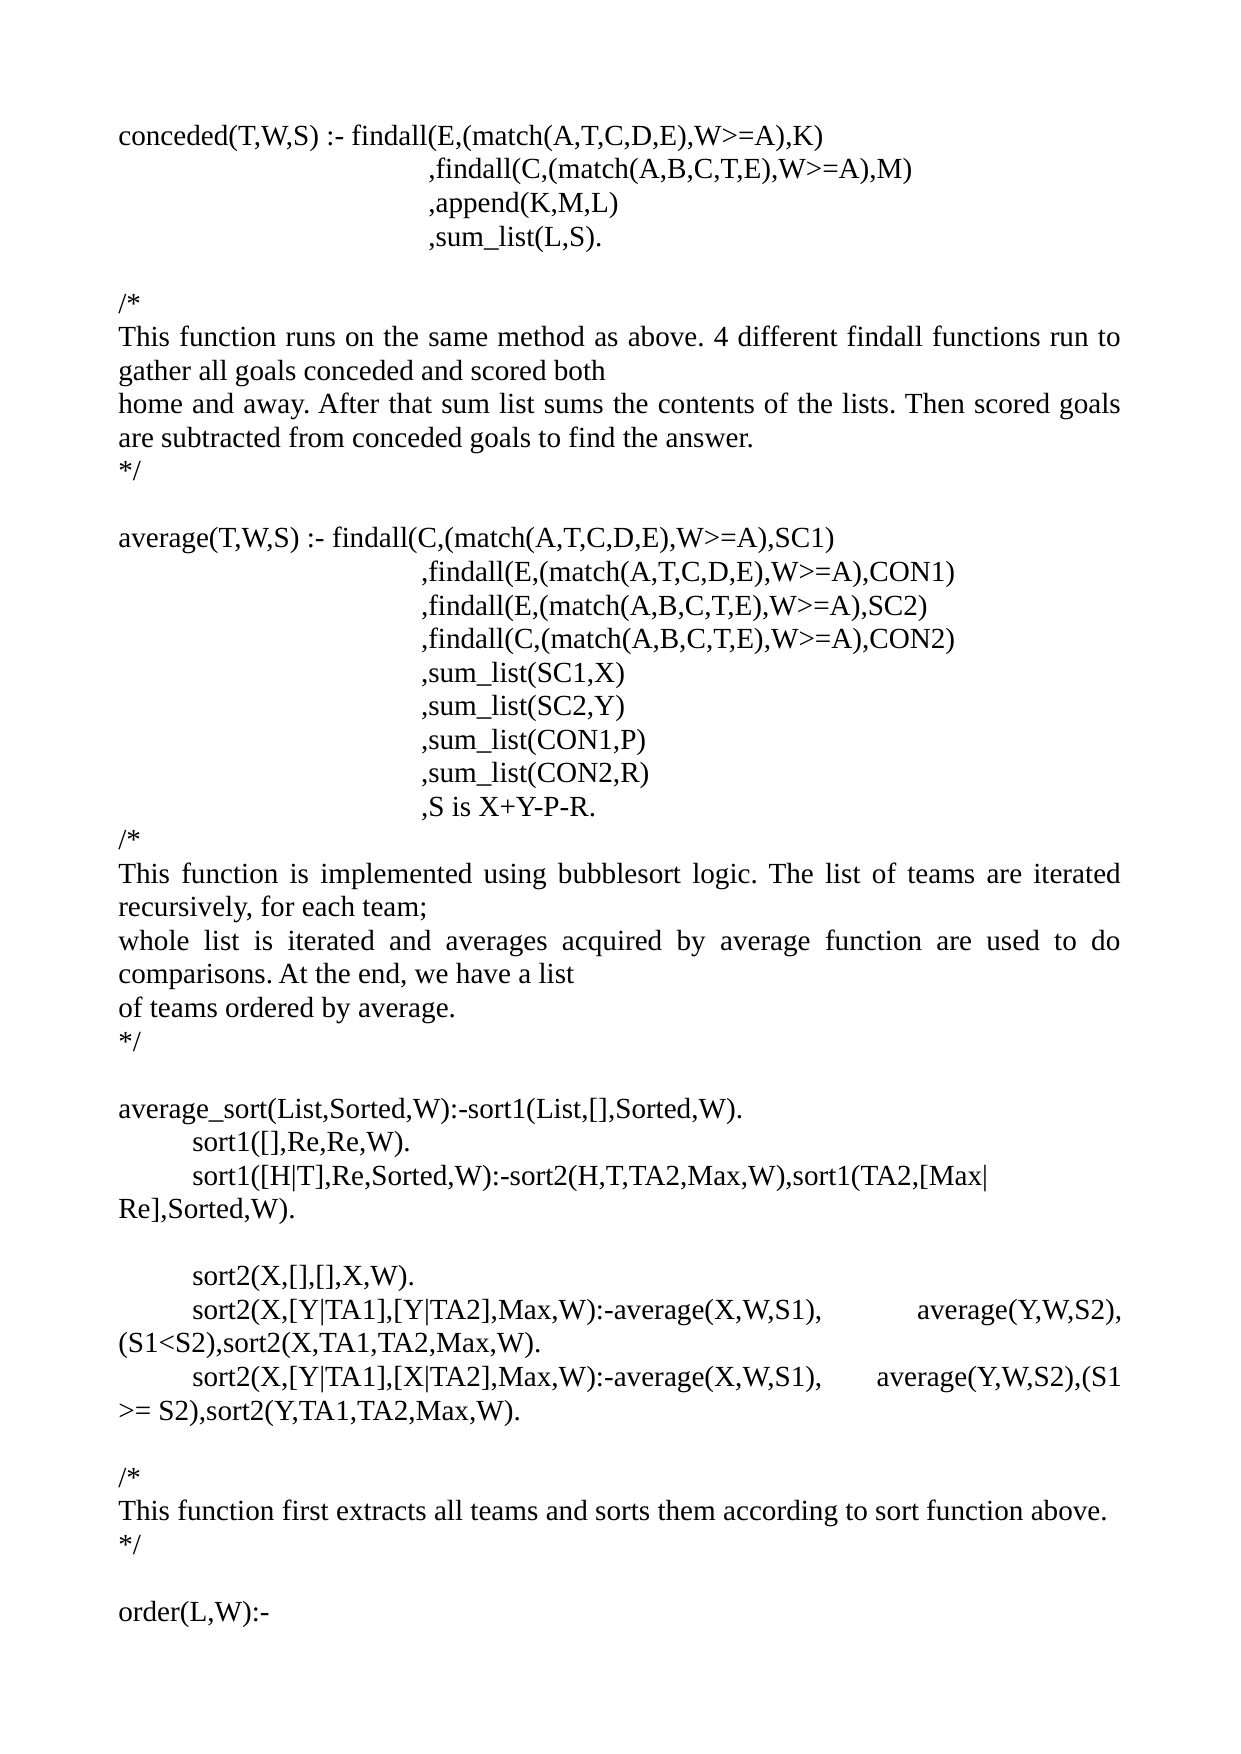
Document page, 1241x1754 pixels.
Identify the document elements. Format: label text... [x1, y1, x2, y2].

text home and away. After that sum list sums the contents of the lists. Then scored goals are subtracted from conceded goals to find the answer. [118, 386, 1122, 453]
text average_sort(List,Sorted,W):-sort1(List,[],Sorted,W). [118, 1091, 1122, 1124]
text /* [118, 822, 1122, 856]
text ,sum_list(SC2,Y) [118, 688, 1122, 722]
text whole list is iterated and averages acquired by average function are used to do comparisons. At the end, we have a list [118, 923, 1122, 990]
text ,sum_list(CON2,R) [118, 755, 1122, 789]
text /* [118, 1460, 1122, 1493]
text ,findall(C,(match(A,B,C,T,E),W>=A),CON2) [118, 621, 1122, 655]
text sort1([],Re,Re,W). [118, 1124, 1122, 1158]
text ,sum_list(SC1,X) [118, 655, 1122, 688]
text This function runs on the same method as above. 4 different findall functions run to gather all goals conceded and scored both [118, 319, 1122, 386]
text /* [118, 286, 1122, 319]
text ,findall(C,(match(A,B,C,T,E),W>=A),M) [118, 152, 1122, 185]
text sort2(X,[],[],X,W). [118, 1258, 1122, 1292]
text ,sum_list(CON1,P) [118, 722, 1122, 755]
text sort2(X,[Y|TA1],[Y|TA2],Max,W):-average(X,W,S1), average(Y,W,S2),(S1<S2),sort2(X,TA1,TA2,Max,W). [118, 1292, 1122, 1359]
text ,S is X+Y-P-R. [118, 789, 1122, 822]
text ,sum_list(L,S). [118, 219, 1122, 252]
text This function first extracts all teams and sorts them according to sort function above. [118, 1493, 1122, 1527]
text ,findall(E,(match(A,B,C,T,E),W>=A),SC2) [118, 588, 1122, 621]
text */ [118, 453, 1122, 487]
text ,findall(E,(match(A,T,C,D,E),W>=A),CON1) [118, 554, 1122, 588]
text of teams ordered by average. [118, 990, 1122, 1024]
text sort2(X,[Y|TA1],[X|TA2],Max,W):-average(X,W,S1), average(Y,W,S2),(S1 >= S2),sort2(Y,TA1,TA2,Max,W). [118, 1359, 1122, 1426]
text conceded(T,W,S) :- findall(E,(match(A,T,C,D,E),W>=A),K) [118, 118, 1122, 152]
text order(L,W):- [118, 1594, 1122, 1627]
text ,append(K,M,L) [118, 185, 1122, 219]
text */ [118, 1024, 1122, 1057]
text */ [118, 1527, 1122, 1560]
text average(T,W,S) :- findall(C,(match(A,T,C,D,E),W>=A),SC1) [118, 521, 1122, 554]
text sort1([H|T],Re,Sorted,W):-sort2(H,T,TA2,Max,W),sort1(TA2,[Max|Re],Sorted,W). [118, 1158, 1122, 1225]
text This function is implemented using bubblesort logic. The list of teams are iterated recursively, for each team; [118, 856, 1122, 923]
